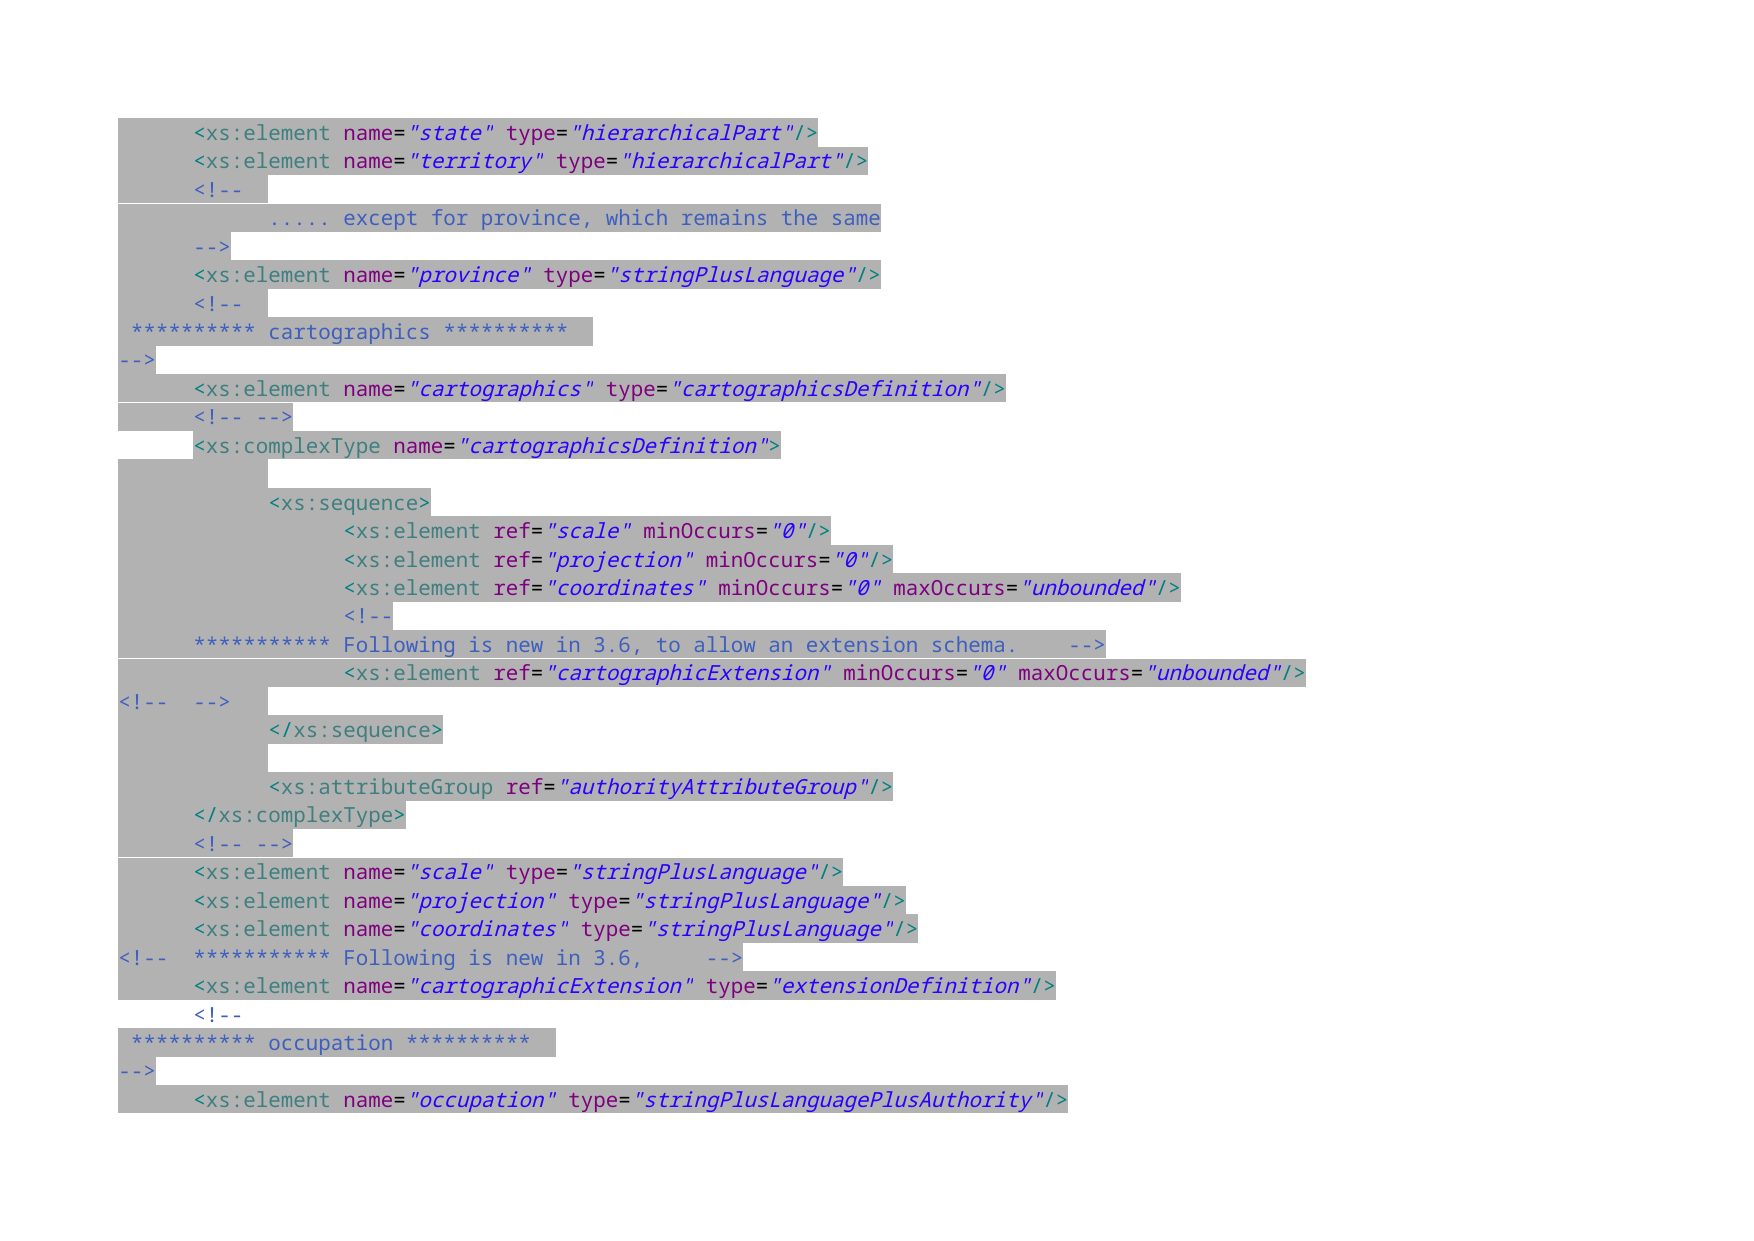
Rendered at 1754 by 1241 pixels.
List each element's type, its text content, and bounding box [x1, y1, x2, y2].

text <!-- *********** Following is new in 3.6, --> [118, 943, 1636, 971]
text <xs:element name="scale" type="stringPlusLanguage"/> [118, 857, 1636, 886]
text <!-- [118, 602, 1636, 630]
text <xs:complexType name="cartographicsDefinition"> [118, 431, 1636, 459]
text </xs:sequence> [118, 715, 1636, 744]
text <xs:sequence> [118, 488, 1636, 516]
text --> [118, 232, 1636, 260]
text <!-- --> [118, 402, 1636, 431]
text <xs:element ref="projection" minOccurs="0"/> [118, 545, 1636, 573]
text *********** Following is new in 3.6, to allow an extension schema. --> [118, 630, 1636, 658]
text <xs:element ref="cartographicExtension" minOccurs="0" maxOccurs="unbounded"/> [118, 658, 1636, 687]
text <!-- --> [118, 829, 1636, 857]
text <!-- --> [118, 687, 1636, 715]
text <xs:element name="occupation" type="stringPlusLanguagePlusAuthority"/> [118, 1085, 1636, 1113]
text <xs:element name="province" type="stringPlusLanguage"/> [118, 260, 1636, 289]
text <!-- [118, 1000, 1636, 1028]
text <xs:attributeGroup ref="authorityAttributeGroup"/> [118, 772, 1636, 801]
text <xs:element name="territory" type="hierarchicalPart"/> [118, 147, 1636, 175]
text <xs:element ref="coordinates" minOccurs="0" maxOccurs="unbounded"/> [118, 573, 1636, 602]
text ..... except for province, which remains the same [118, 203, 1636, 232]
text --> [118, 346, 1636, 374]
text <!-- [118, 175, 1636, 203]
text <xs:element name="projection" type="stringPlusLanguage"/> [118, 886, 1636, 914]
text <xs:element name="state" type="hierarchicalPart"/> [118, 118, 1636, 147]
text <xs:element name="coordinates" type="stringPlusLanguage"/> [118, 914, 1636, 943]
text <!-- [118, 289, 1636, 317]
text --> [118, 1057, 1636, 1085]
text <xs:element name="cartographics" type="cartographicsDefinition"/> [118, 374, 1636, 402]
text <xs:element name="cartographicExtension" type="extensionDefinition"/> [118, 971, 1636, 1000]
text </xs:complexType> [118, 801, 1636, 829]
text <xs:element ref="scale" minOccurs="0"/> [118, 516, 1636, 545]
text ********** occupation ********** [118, 1028, 1636, 1057]
text ********** cartographics ********** [118, 317, 1636, 346]
